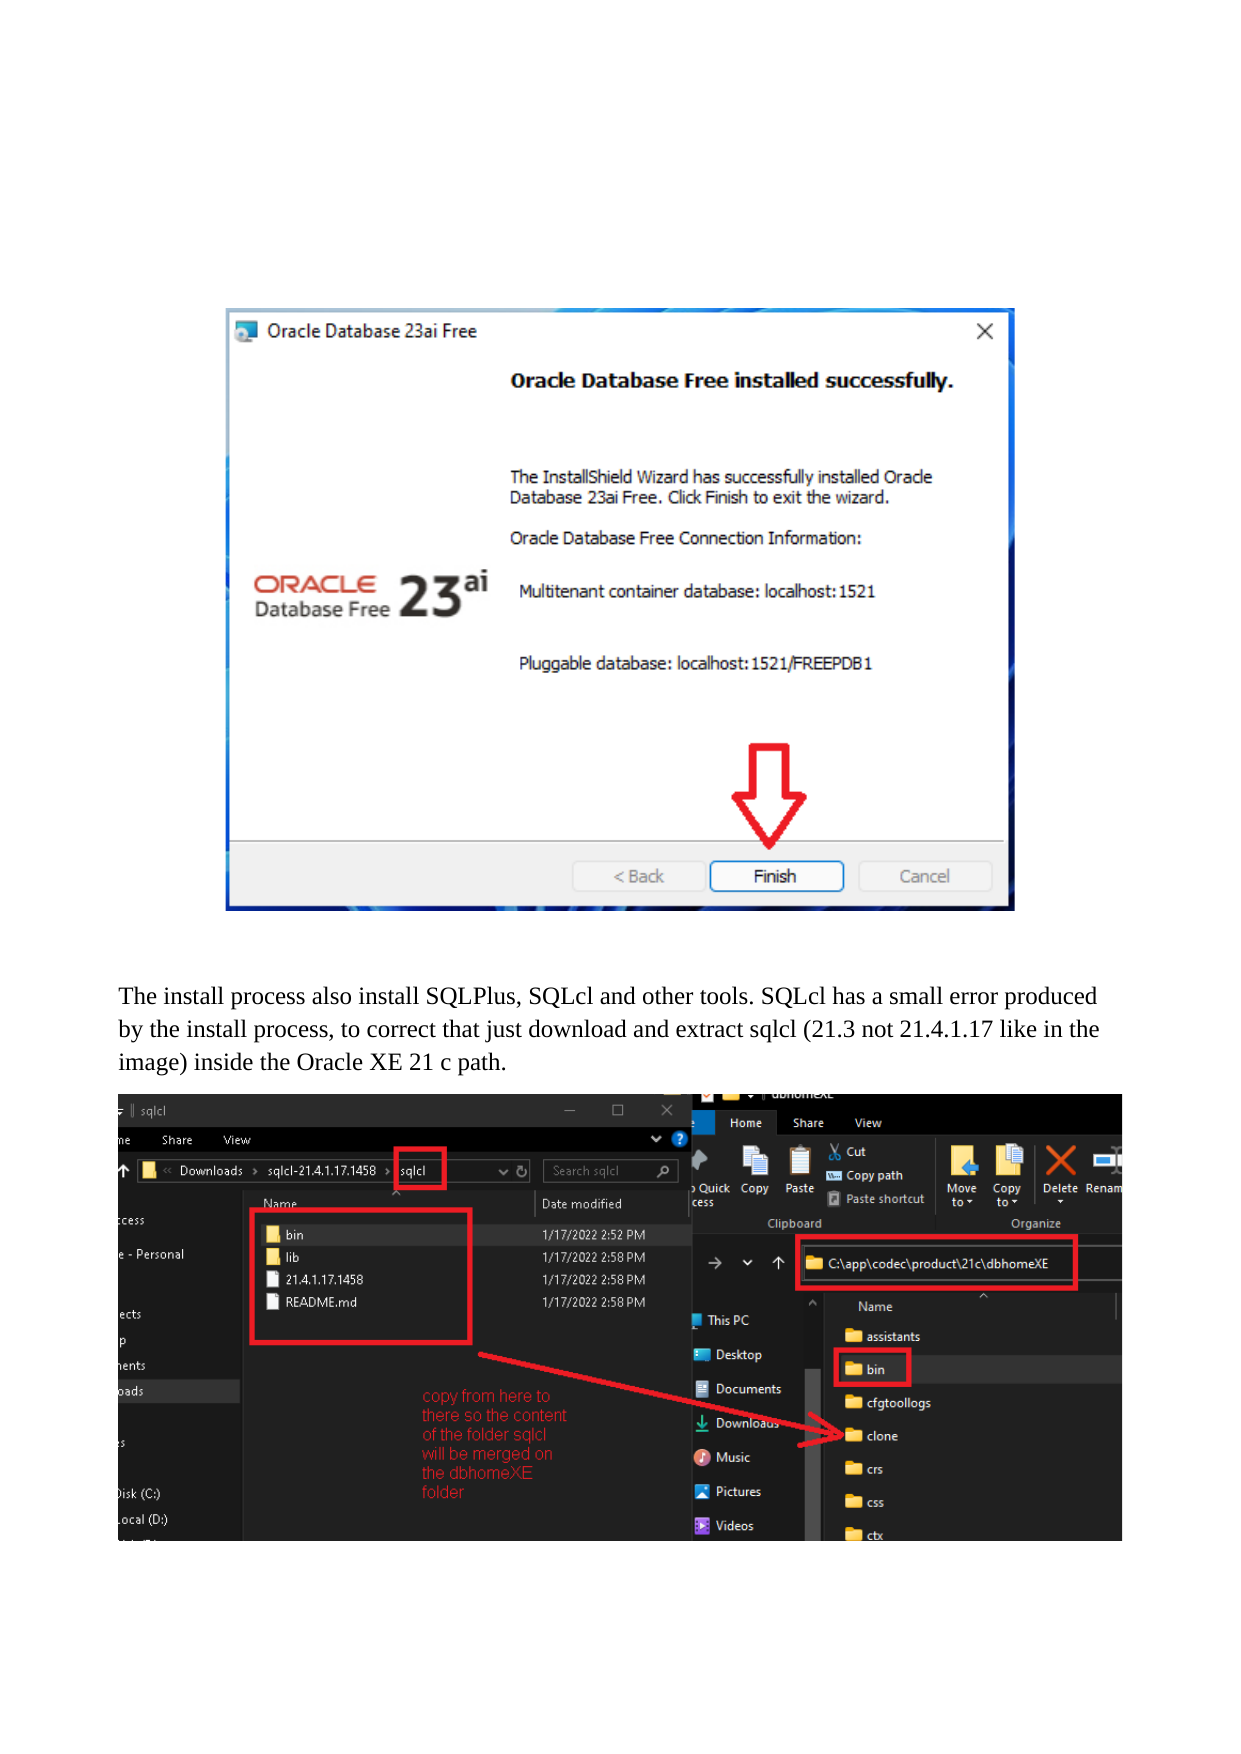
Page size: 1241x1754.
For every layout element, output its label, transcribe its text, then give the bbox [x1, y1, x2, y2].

text The install process also install SQLPlus, SQLcl and other tools. SQLcl has a small error produced by the install process, to correct that just download and extract sqlcl (21.3 not 21.4.1.17 like in the image) inside the Oracle XE 21 c path. [118, 981, 1122, 1076]
picture [118, 1094, 1123, 1541]
picture [225, 308, 1015, 911]
